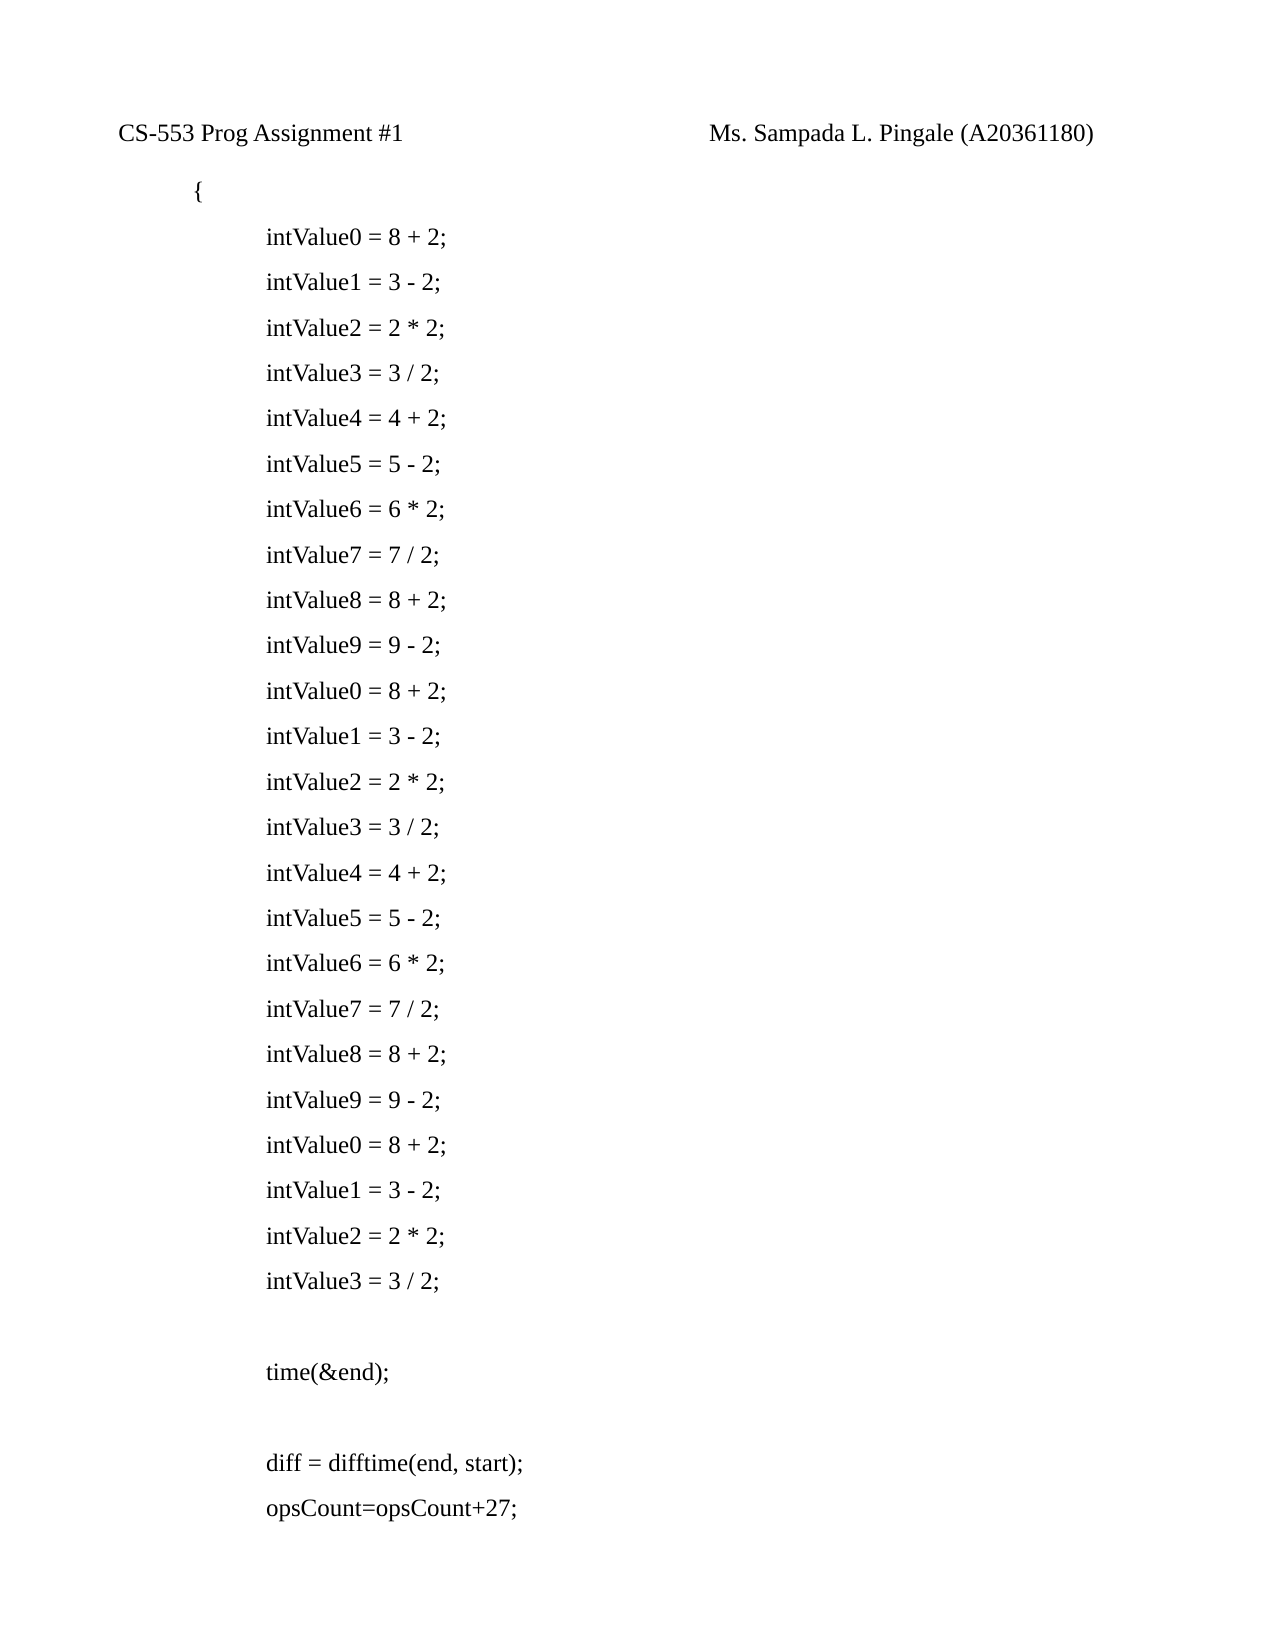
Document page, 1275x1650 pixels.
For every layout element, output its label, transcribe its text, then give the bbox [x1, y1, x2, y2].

text intValue8 = 8 + 2; [118, 1039, 1157, 1068]
text intValue6 = 6 * 2; [118, 494, 1157, 523]
text diff = difftime(end, start); [118, 1448, 1157, 1477]
text intValue6 = 6 * 2; [118, 948, 1157, 977]
text intValue0 = 8 + 2; [118, 222, 1157, 251]
text { [118, 176, 1157, 205]
text intValue7 = 7 / 2; [118, 994, 1157, 1023]
text intValue3 = 3 / 2; [118, 1266, 1157, 1295]
text intValue2 = 2 * 2; [118, 767, 1157, 796]
text intValue4 = 4 + 2; [118, 858, 1157, 886]
text intValue3 = 3 / 2; [118, 812, 1157, 841]
text intValue0 = 8 + 2; [118, 1130, 1157, 1159]
text intValue2 = 2 * 2; [118, 1221, 1157, 1250]
text intValue1 = 3 - 2; [118, 1176, 1157, 1204]
text intValue9 = 9 - 2; [118, 1085, 1157, 1113]
text intValue2 = 2 * 2; [118, 313, 1157, 341]
text opsCount=opsCount+27; [118, 1493, 1157, 1522]
text time(&end); [118, 1357, 1157, 1386]
text intValue8 = 8 + 2; [118, 585, 1157, 614]
text intValue0 = 8 + 2; [118, 676, 1157, 705]
text intValue7 = 7 / 2; [118, 540, 1157, 568]
text intValue1 = 3 - 2; [118, 267, 1157, 296]
text intValue9 = 9 - 2; [118, 631, 1157, 659]
text intValue3 = 3 / 2; [118, 358, 1157, 387]
text intValue5 = 5 - 2; [118, 449, 1157, 478]
text intValue5 = 5 - 2; [118, 903, 1157, 932]
text intValue4 = 4 + 2; [118, 403, 1157, 432]
text intValue1 = 3 - 2; [118, 721, 1157, 750]
